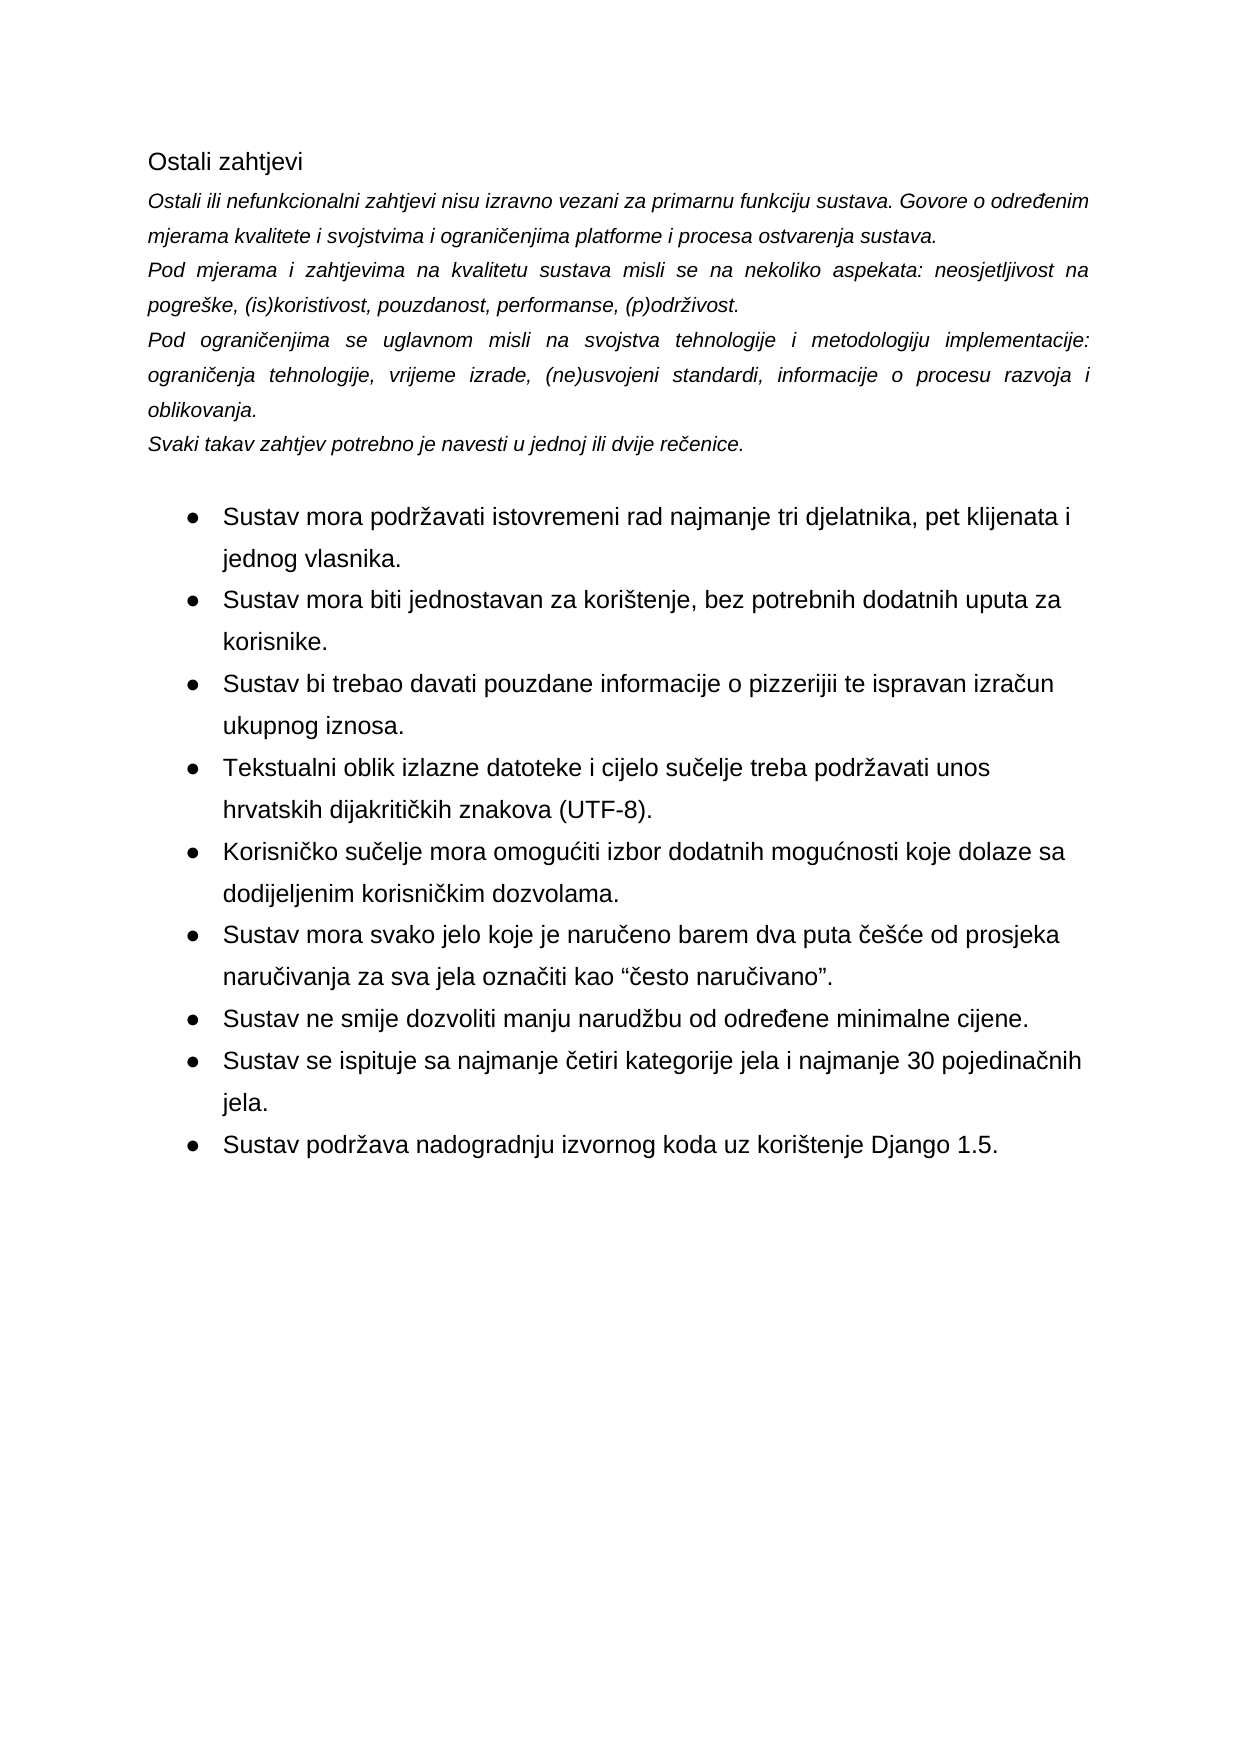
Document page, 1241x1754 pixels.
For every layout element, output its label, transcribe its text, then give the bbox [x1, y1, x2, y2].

list Korisničko sučelje mora omogućiti izbor dodatnih mogućnosti koje dolaze sa dodijeljenim korisničkim dozvolama. [185, 838, 1093, 907]
list Sustav bi trebao davati pouzdane informacije o pizzerijii te ispravan izračun ukupnog iznosa. [185, 670, 1093, 740]
text Pod ograničenjima se uglavnom misli na svojstva tehnologije i metodologiju implementacije: ograničenja tehnologije, vrijeme izrade, (ne)usvojeni standardi, informacije o procesu razvoja i oblikovanja. [148, 329, 1093, 421]
text Ostali zahtjevi [148, 148, 1093, 176]
list Sustav podržava nadogradnju izvornog koda uz korištenje Django 1.5. [185, 1131, 1093, 1159]
text Pod mjerama i zahtjevima na kvalitetu sustava misli se na nekoliko aspekata: neosjetljivost na pogreške, (is)koristivost, pouzdanost, performanse, (p)održivost. [148, 259, 1093, 317]
list Sustav mora podržavati istovremeni rad najmanje tri djelatnika, pet klijenata i jednog vlasnika. [185, 503, 1093, 572]
list Sustav mora svako jelo koje je naručeno barem dva puta češće od prosjeka naručivanja za sva jela označiti kao “često naručivano”. [185, 921, 1093, 991]
list Tekstualni oblik izlazne datoteke i cijelo sučelje treba podržavati unos hrvatskih dijakritičkih znakova (UTF-8). [185, 754, 1093, 824]
text Ostali ili nefunkcionalni zahtjevi nisu izravno vezani za primarnu funkciju sustava. Govore o određenim mjerama kvalitete i svojstvima i ograničenjima platforme i procesa ostvarenja sustava. [148, 189, 1093, 247]
text Svaki takav zahtjev potrebno je navesti u jednoj ili dvije rečenice. [148, 433, 1093, 456]
list Sustav ne smije dozvoliti manju narudžbu od određene minimalne cijene. [185, 1005, 1093, 1033]
list Sustav mora biti jednostavan za korištenje, bez potrebnih dodatnih uputa za korisnike. [185, 586, 1093, 656]
list Sustav se ispituje sa najmanje četiri kategorije jela i najmanje 30 pojedinačnih jela. [185, 1047, 1093, 1117]
